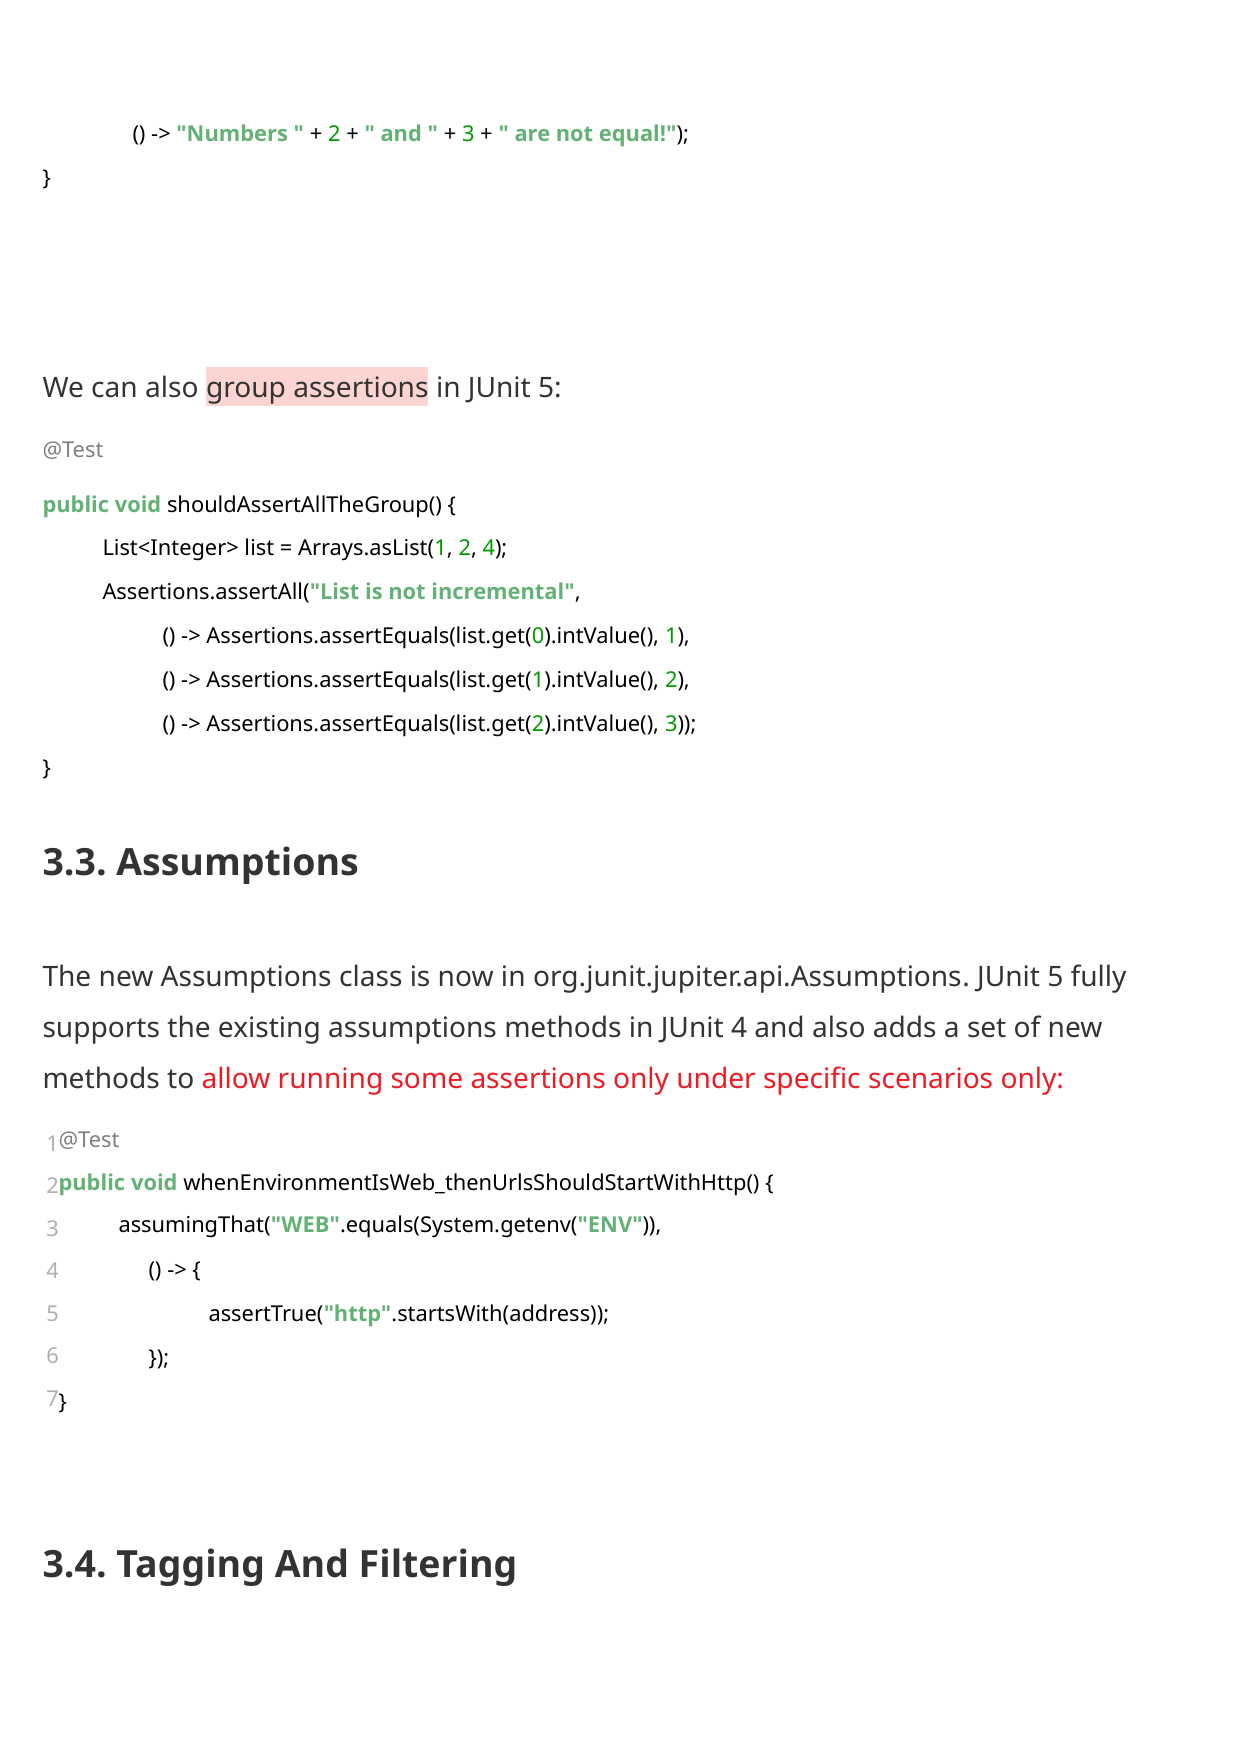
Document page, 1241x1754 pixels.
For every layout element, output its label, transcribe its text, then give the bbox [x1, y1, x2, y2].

text } [42, 752, 1223, 782]
text Assertions.assertAll("List is not incremental", [42, 576, 1223, 607]
text () -> Assertions.assertEquals(list.get(0).intValue(), 1), [42, 620, 1223, 651]
text } [42, 162, 1223, 192]
text List<Integer> list = Arrays.asList(1, 2, 4); [42, 532, 1223, 562]
text The new Assumptions class is now in org.junit.jupiter.api.Assumptions. JUnit 5 fully supports the existing assumptions methods in JUnit 4 and also adds a set of new methods to allow running some assertions only under specific scenarios only: [42, 956, 1223, 1096]
table_header @Test public void whenEnvironmentIsWeb_thenUrlsShouldStartWithHttp() { assumingThat("WEB".equals(System.getenv("ENV")), () -> { assertTrue("http".startsWith(address)); }); } [58, 1125, 831, 1416]
subtitle 3.4. Tagging And Filtering [42, 1538, 1223, 1589]
subtitle 3.3. Assumptions [42, 836, 1223, 887]
table_header 1 2 3 4 5 6 7 [42, 1125, 58, 1416]
text @Test [42, 434, 1223, 464]
text () -> "Numbers " + 2 + " and " + 3 + " are not equal!"); [42, 118, 1223, 149]
text () -> Assertions.assertEquals(list.get(1).intValue(), 2), [42, 664, 1223, 695]
text public void shouldAssertAllTheGroup() { [42, 489, 1223, 519]
text () -> Assertions.assertEquals(list.get(2).intValue(), 3)); [42, 708, 1223, 739]
text We can also group assertions in JUnit 5: [42, 367, 1223, 406]
